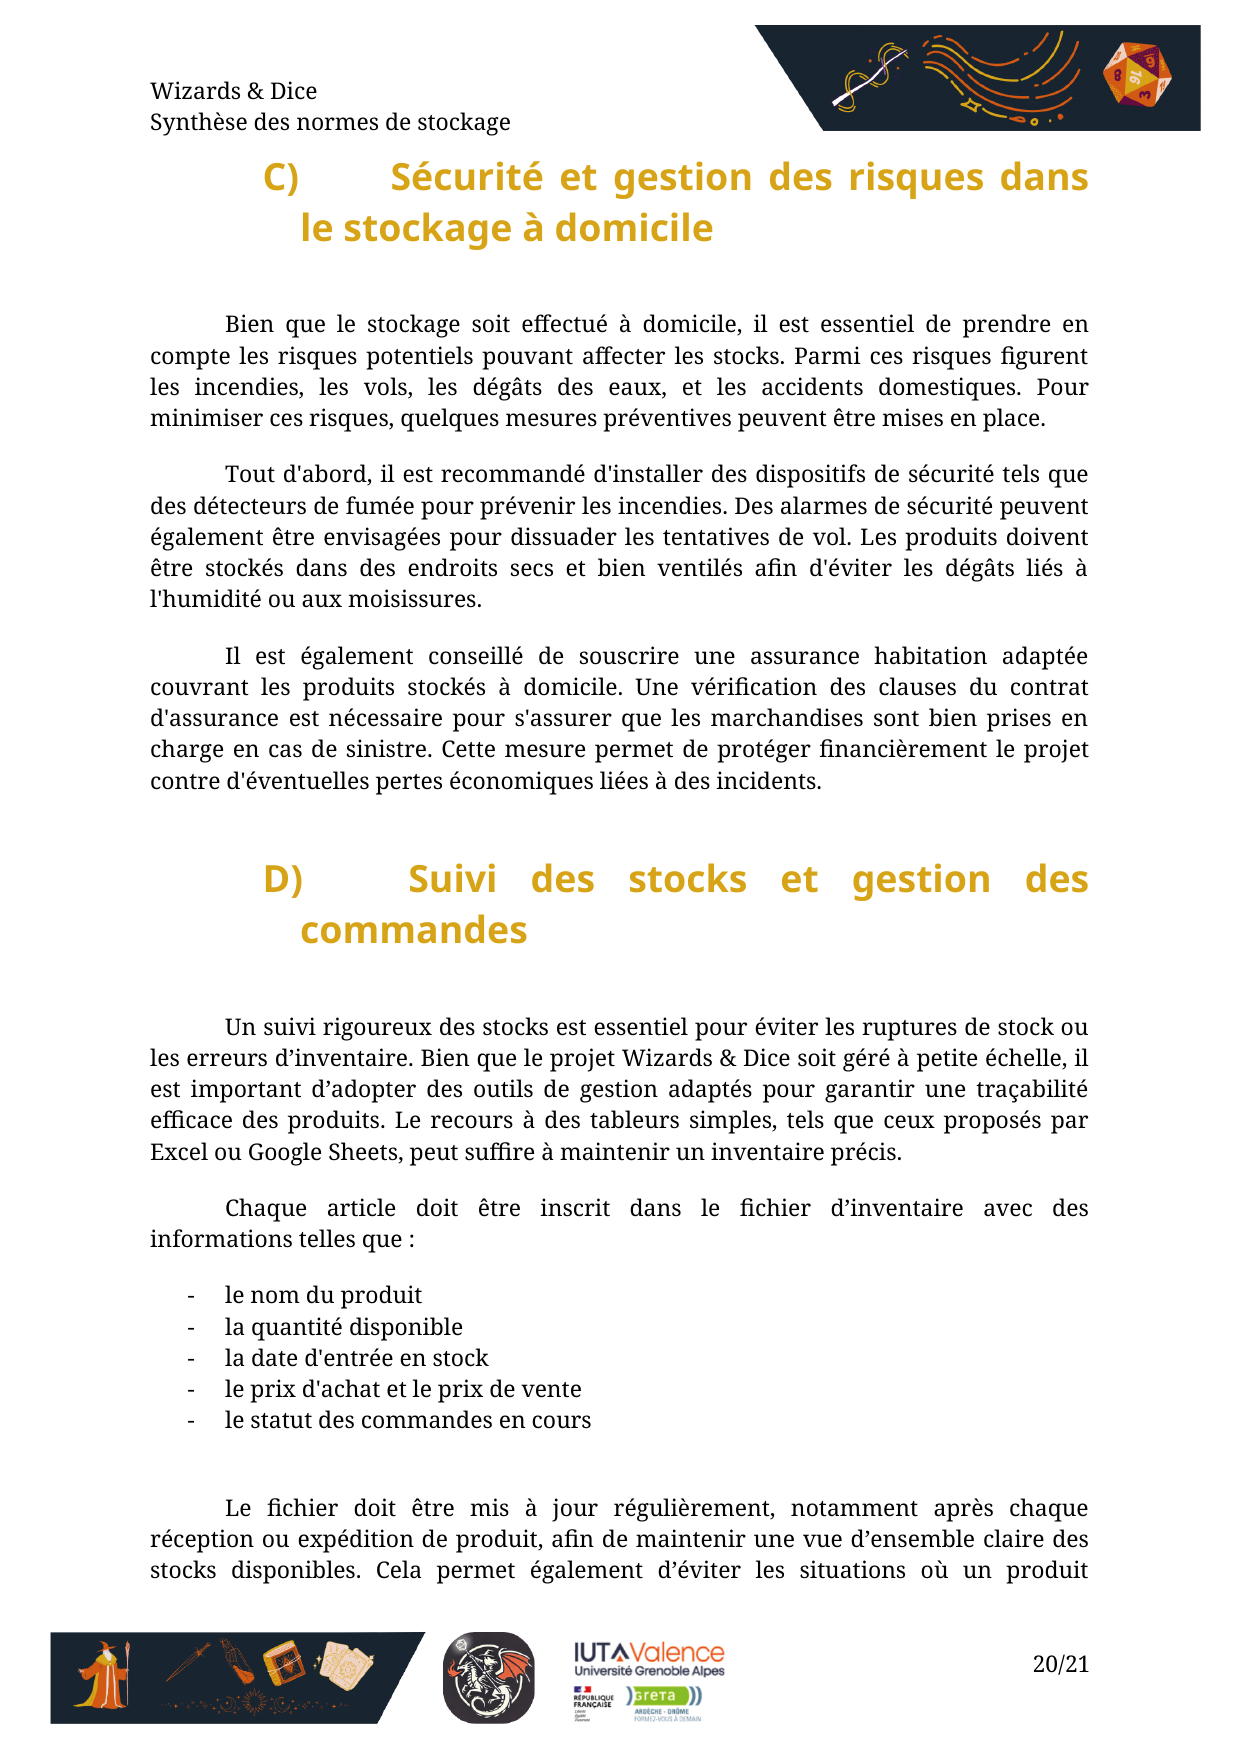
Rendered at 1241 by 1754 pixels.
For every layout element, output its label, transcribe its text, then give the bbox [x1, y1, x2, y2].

text Le fichier doit être mis à jour régulièrement, notamment après chaque réception ou expédition de produit, afin de maintenir une vue d’ensemble claire des stocks disponibles. Cela permet également d’éviter les situations où un produit [150, 1492, 1090, 1585]
list le prix d'achat et le prix de vente [187, 1373, 1090, 1404]
list le statut des commandes en cours [187, 1404, 1090, 1467]
picture [42, 1628, 749, 1733]
subtitle Suivi des stocks et gestion des commandes [262, 852, 1090, 954]
text Tout d'abord, il est recommandé d'installer des dispositifs de sécurité tels que des détecteurs de fumée pour prévenir les incendies. Des alarmes de sécurité peuvent également être envisagées pour dissuader les tentatives de vol. Les produits doivent être stockés dans des endroits secs et bien ventilés afin d'éviter les dégâts liés à l'humidité ou aux moisissures. [150, 458, 1090, 614]
text Il est également conseillé de souscrire une assurance habitation adaptée couvrant les produits stockés à domicile. Une vérification des clauses du contrat d'assurance est nécessaire pour s'assurer que les marchandises sont bien prises en charge en cas de sinistre. Cette mesure permet de protéger financièrement le projet contre d'éventuelles pertes économiques liées à des incidents. [150, 639, 1090, 796]
text Un suivi rigoureux des stocks est essentiel pour éviter les ruptures de stock ou les erreurs d’inventaire. Bien que le projet Wizards & Dice soit géré à petite échelle, il est important d’adopter des outils de gestion adaptés pour garantir une traçabilité efficace des produits. Le recours à des tableurs simples, tels que ceux proposés par Excel ou Google Sheets, peut suffire à maintenir un inventaire précis. [150, 1010, 1090, 1167]
text Bien que le stockage soit effectué à domicile, il est essentiel de prendre en compte les risques potentiels pouvant affecter les stocks. Parmi ces risques figurent les incendies, les vols, les dégâts des eaux, et les accidents domestiques. Pour minimiser ces risques, quelques mesures préventives peuvent être mises en place. [150, 308, 1090, 433]
list le nom du produit [187, 1279, 1090, 1310]
subtitle Sécurité et gestion des risques dans le stockage à domicile [262, 150, 1090, 252]
list la quantité disponible [187, 1310, 1090, 1342]
list la date d'entrée en stock [187, 1342, 1090, 1373]
text Chaque article doit être inscrit dans le fichier d’inventaire avec des informations telles que : [150, 1192, 1090, 1254]
picture [748, 25, 1214, 132]
